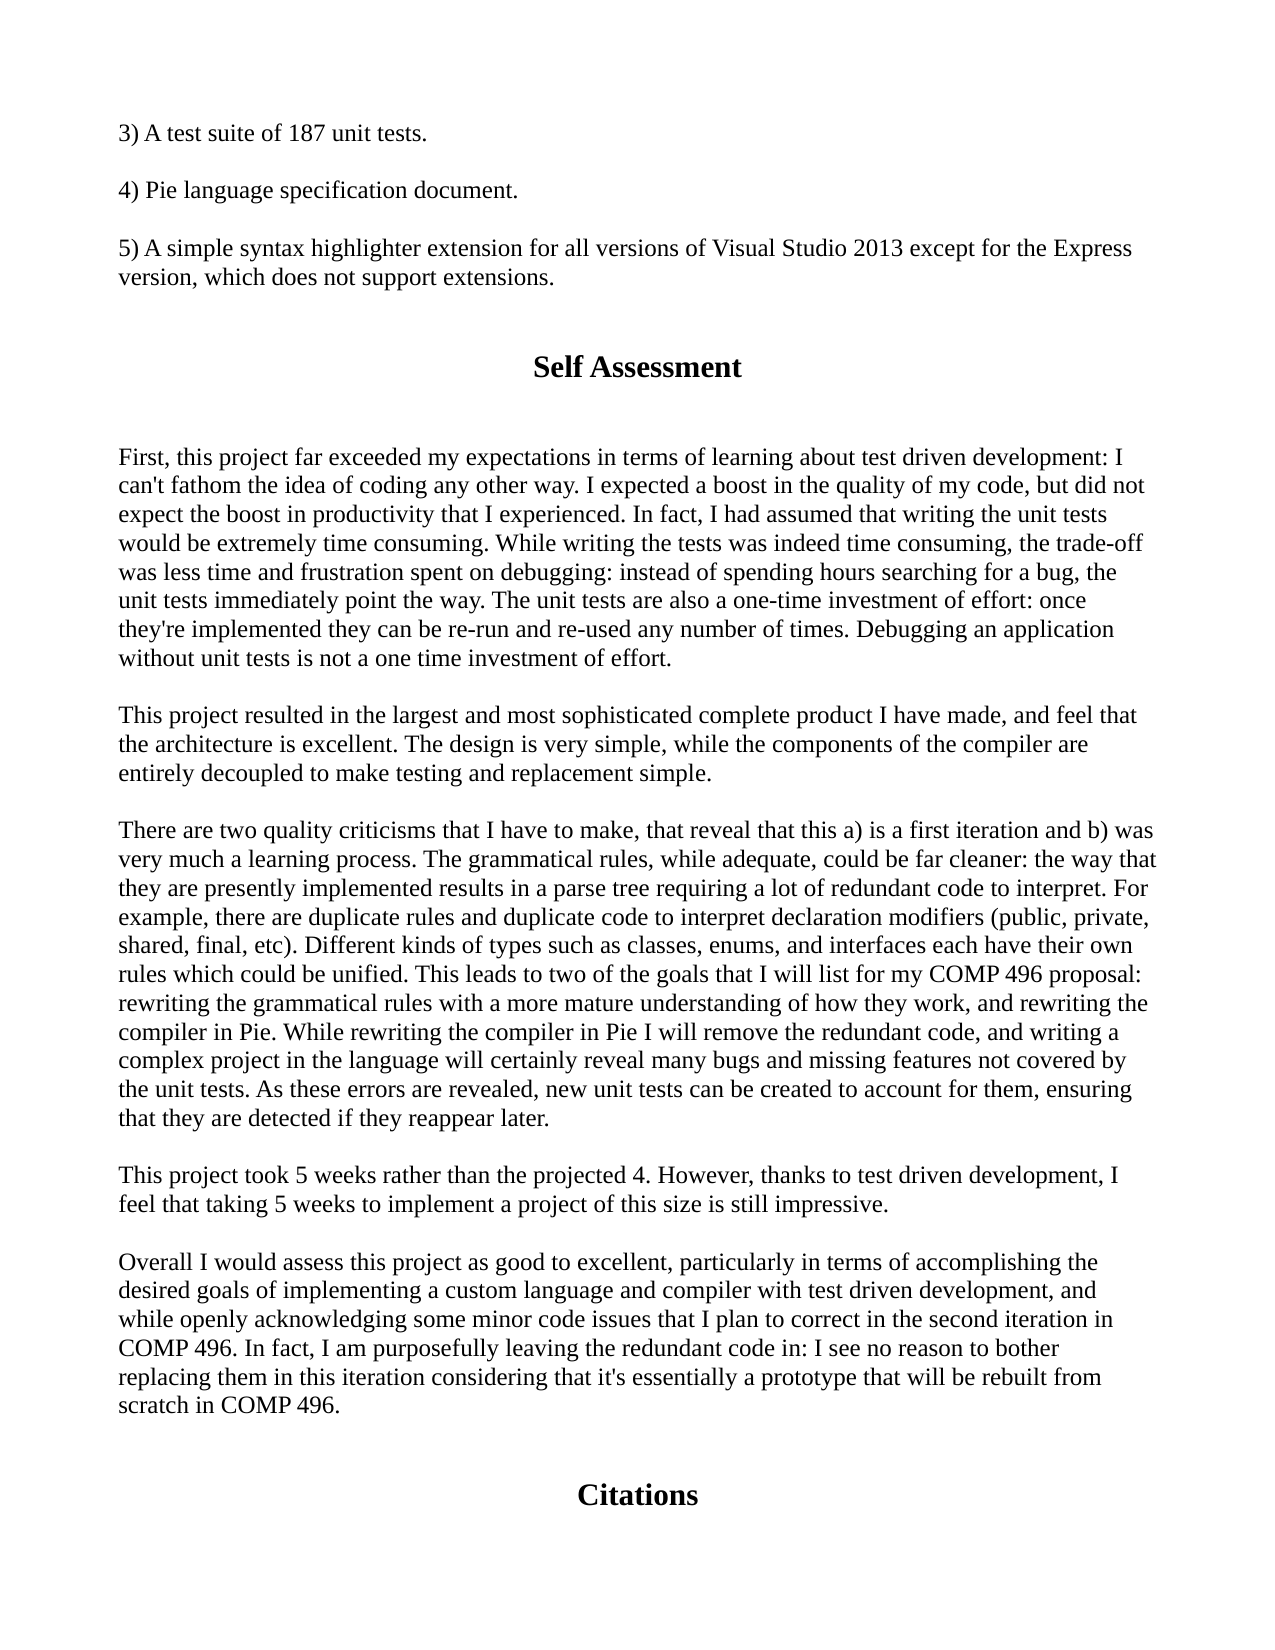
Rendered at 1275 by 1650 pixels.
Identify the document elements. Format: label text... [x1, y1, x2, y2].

text This project took 5 weeks rather than the projected 4. However, thanks to test driven development, I feel that taking 5 weeks to implement a project of this size is still impressive. [118, 1160, 1157, 1218]
text Overall I would assess this project as good to excellent, particularly in terms of accomplishing the desired goals of implementing a custom language and compiler with test driven development, and while openly acknowledging some minor code issues that I plan to correct in the second iteration in COMP 496. In fact, I am purposefully leaving the redundant code in: I see no reason to bother replacing them in this iteration considering that it's essentially a prototype that will be rebuilt from scratch in COMP 496. [118, 1247, 1157, 1419]
text 3) A test suite of 187 unit tests. [118, 118, 1157, 147]
text There are two quality criticisms that I have to make, that reveal that this a) is a first iteration and b) was very much a learning process. The grammatical rules, while adequate, could be far cleaner: the way that they are presently implemented results in a parse tree requiring a lot of redundant code to interpret. For example, there are duplicate rules and duplicate code to interpret declaration modifiers (public, private, shared, final, etc). Different kinds of types such as classes, enums, and interfaces each have their own rules which could be unified. This leads to two of the goals that I will list for my COMP 496 proposal: rewriting the grammatical rules with a more mature understanding of how they work, and rewriting the compiler in Pie. While rewriting the compiler in Pie I will remove the redundant code, and writing a complex project in the language will certainly reveal many bugs and missing features not covered by the unit tests. As these errors are revealed, new unit tests can be created to account for them, ensuring that they are detected if they reappear later. [118, 815, 1157, 1132]
text Self Assessment [118, 348, 1157, 384]
text Citations [118, 1477, 1157, 1512]
text 4) Pie language specification document. [118, 176, 1157, 204]
text 5) A simple syntax highlighter extension for all versions of Visual Studio 2013 except for the Express version, which does not support extensions. [118, 233, 1157, 291]
text This project resulted in the largest and most sophisticated complete product I have made, and feel that the architecture is excellent. The design is very simple, while the components of the compiler are entirely decoupled to make testing and replacement simple. [118, 700, 1157, 787]
text First, this project far exceeded my expectations in terms of learning about test driven development: I can't fathom the idea of coding any other way. I expected a boost in the quality of my code, but did not expect the boost in productivity that I experienced. In fact, I had assumed that writing the unit tests would be extremely time consuming. While writing the tests was indeed time consuming, the trade-off was less time and frustration spent on debugging: instead of spending hours searching for a bug, the unit tests immediately point the way. The unit tests are also a one-time investment of effort: once they're implemented they can be re-run and re-used any number of times. Debugging an application without unit tests is not a one time investment of effort. [118, 442, 1157, 672]
